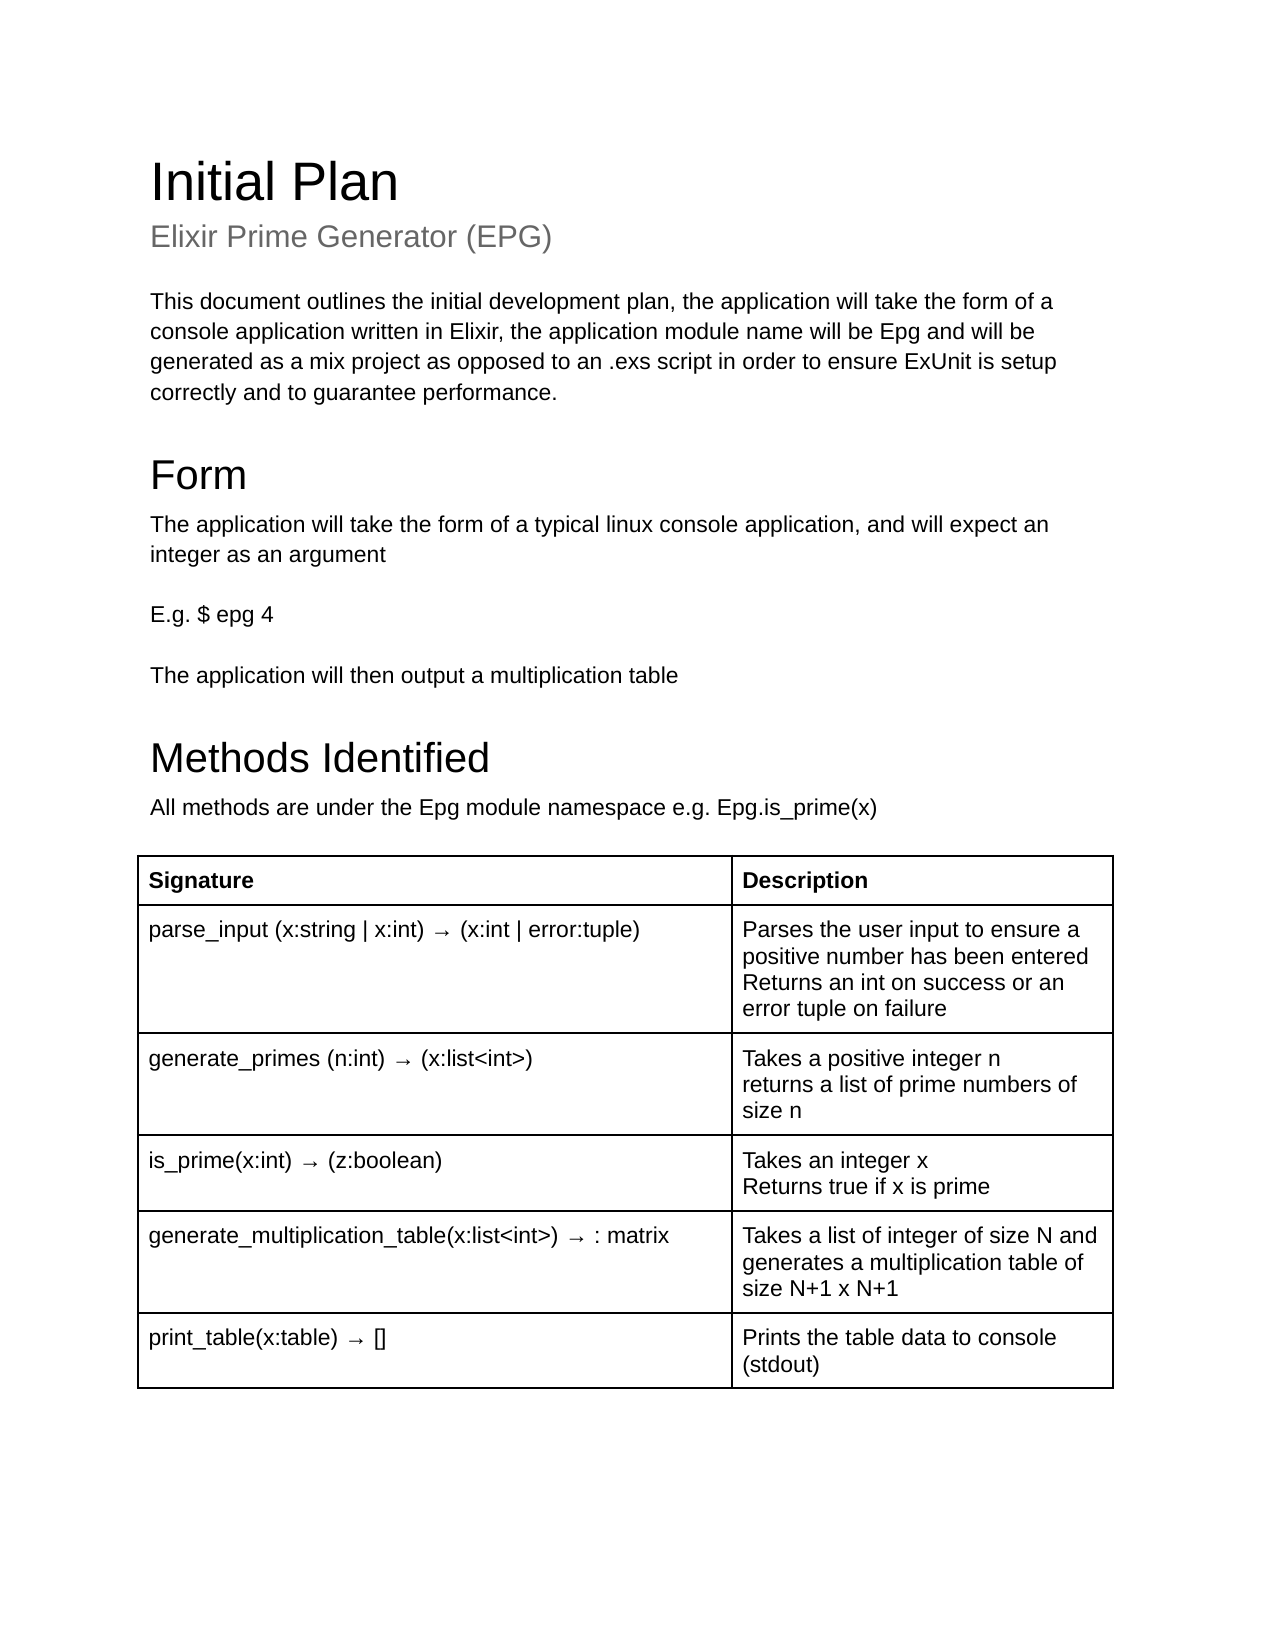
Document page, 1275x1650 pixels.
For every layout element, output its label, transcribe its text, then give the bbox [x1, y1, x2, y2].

table_cell Takes a list of integer of size N and generates a multiplication table of size N+1 x N+1 [733, 1212, 1112, 1312]
table_header Description [733, 857, 1112, 904]
text The application will take the form of a typical linux console application, and will expect an integer as an argument [150, 511, 1125, 567]
table_cell is_prime(x:int) → (z:boolean) [139, 1136, 731, 1210]
subtitle Methods Identified [150, 734, 1125, 782]
table_cell print_table(x:table) → [] [139, 1314, 731, 1387]
title Initial Plan [150, 150, 1125, 212]
table_cell Parses the user input to ensure a positive number has been entered Returns an int on success or an error tuple on failure [733, 906, 1112, 1032]
table_header Signature [139, 857, 731, 904]
text This document outlines the initial development plan, the application will take the form of a console application written in Elixir, the application module name will be Epg and will be generated as a mix project as opposed to an .exs script in order to ensure ExUnit is setup correctly and to guarantee performance. [150, 288, 1125, 405]
table_cell generate_multiplication_table(x:list<int>) → : matrix [139, 1212, 731, 1312]
table_cell generate_primes (n:int) → (x:list<int>) [139, 1034, 731, 1134]
table_cell parse_input (x:string | x:int) → (x:int | error:tuple) [139, 906, 731, 1032]
table_cell Takes an integer x Returns true if x is prime [733, 1136, 1112, 1210]
table_cell Takes a positive integer n returns a list of prime numbers of size n [733, 1034, 1112, 1134]
text All methods are under the Epg module namespace e.g. Epg.is_prime(x) [150, 794, 1125, 820]
subtitle Form [150, 450, 1125, 498]
table_cell Prints the table data to console (stdout) [733, 1314, 1112, 1387]
text E.g. $ epg 4 [150, 601, 1125, 628]
subtitle Elixir Prime Generator (EPG) [150, 218, 1125, 254]
text The application will then output a multiplication table [150, 662, 1125, 688]
